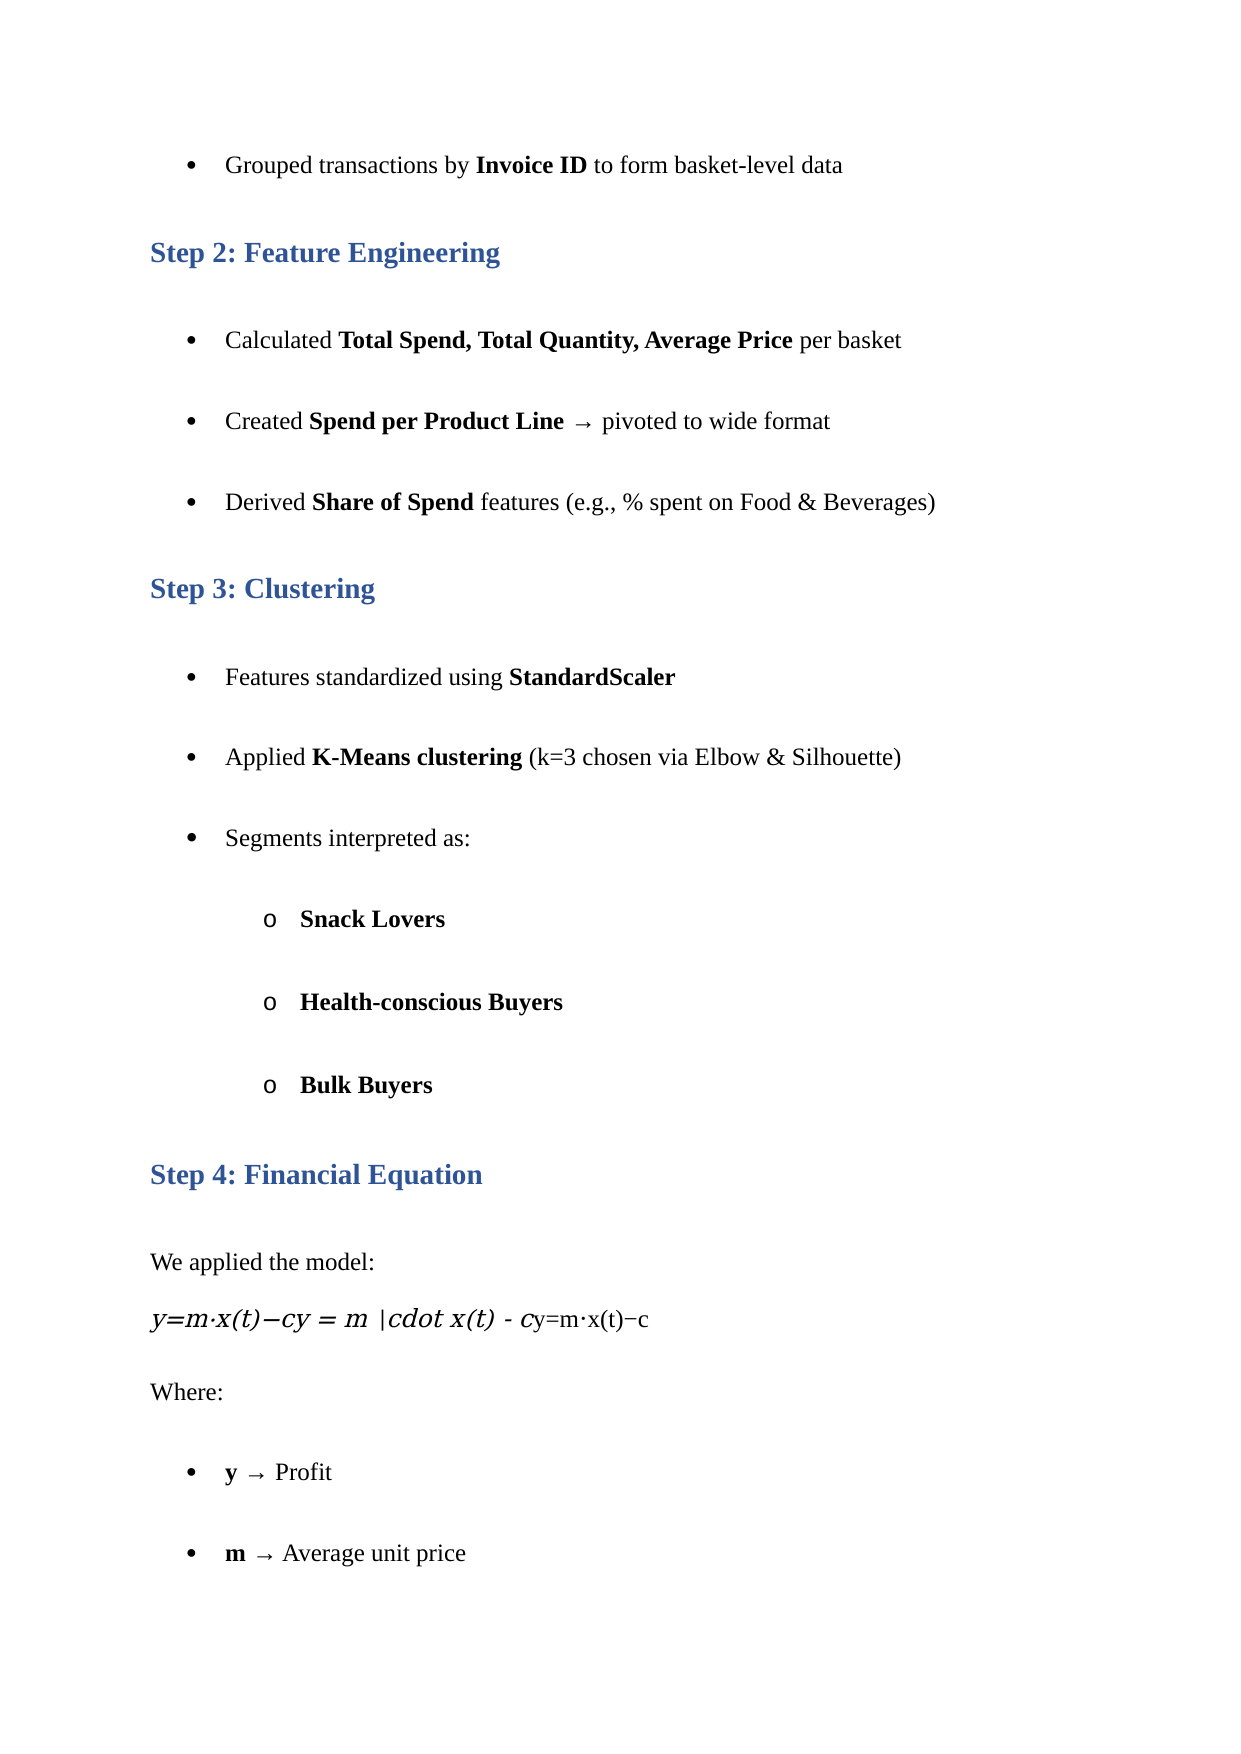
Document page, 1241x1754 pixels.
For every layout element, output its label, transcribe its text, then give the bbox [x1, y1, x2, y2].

subtitle Step 3: Clustering [150, 572, 1090, 605]
list Applied K-Means clustering (k=3 chosen via Elbow & Silhouette) [187, 742, 1090, 771]
list Segments interpreted as: [187, 823, 1090, 852]
list Created Spend per Product Line → pivoted to wide format [187, 406, 1090, 434]
list Derived Share of Spend features (e.g., % spent on Food & Beverages) [187, 487, 1090, 515]
subtitle Step 2: Feature Engineering [150, 235, 1090, 268]
text Where: [150, 1377, 1090, 1405]
list Bulk Buyers [262, 1070, 1090, 1101]
text y=m⋅x(t)−cy = m \cdot x(t) - cy=m⋅x(t)−c [150, 1303, 1090, 1333]
list Grouped transactions by Invoice ID to form basket-level data [187, 150, 1090, 179]
list Snack Lovers [262, 904, 1090, 935]
subtitle Step 4: Financial Equation [150, 1157, 1090, 1190]
list Calculated Total Spend, Total Quantity, Average Price per basket [187, 325, 1090, 354]
list m → Average unit price [187, 1538, 1090, 1567]
list Health-conscious Buyers [262, 987, 1090, 1018]
list Features standardized using StandardScaler [187, 662, 1090, 690]
list y → Profit [187, 1457, 1090, 1486]
text We applied the model: [150, 1247, 1090, 1276]
